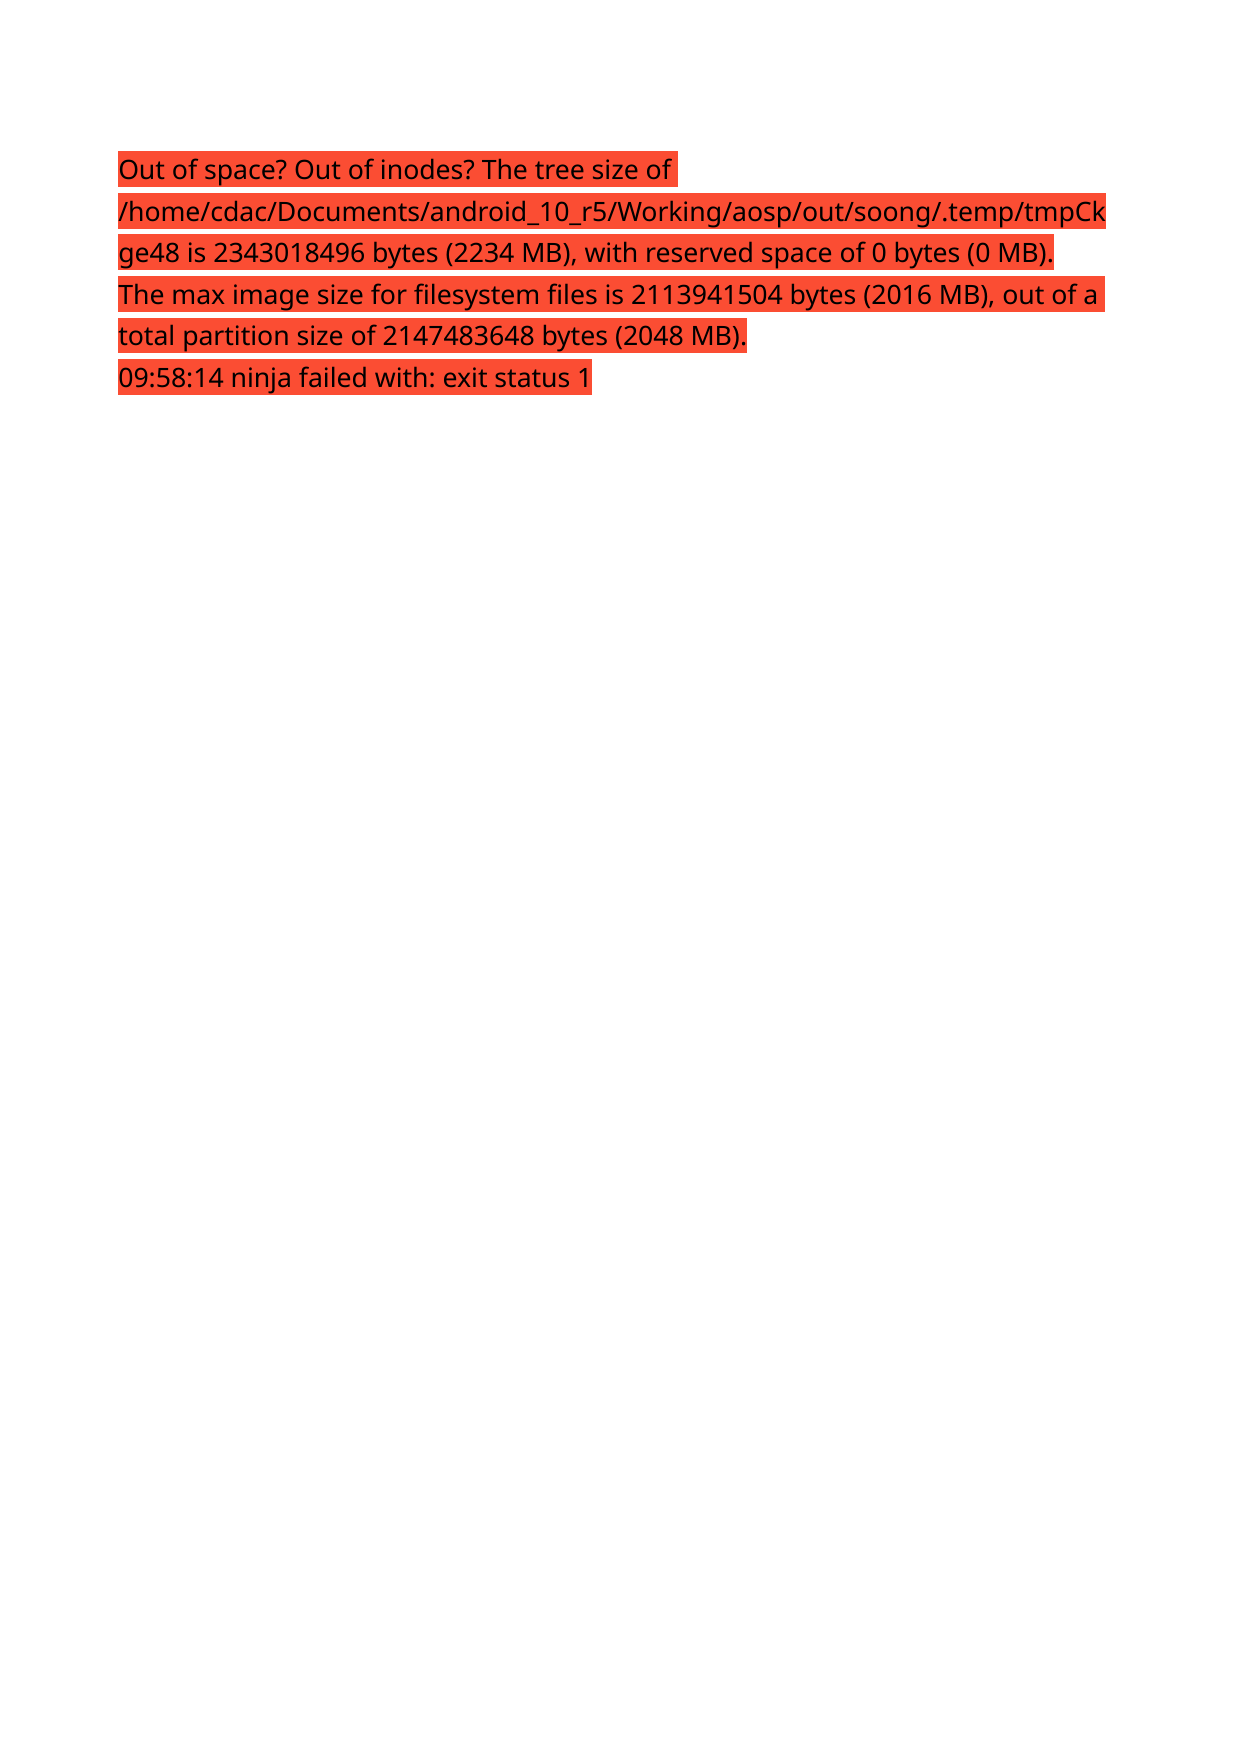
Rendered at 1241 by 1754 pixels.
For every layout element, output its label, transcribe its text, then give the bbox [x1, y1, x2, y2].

text The max image size for filesystem files is 2113941504 bytes (2016 MB), out of a total partition size of 2147483648 bytes (2048 MB). [118, 276, 1122, 353]
text Out of space? Out of inodes? The tree size of /home/cdac/Documents/android_10_r5/Working/aosp/out/soong/.temp/tmpCkge48 is 2343018496 bytes (2234 MB), with reserved space of 0 bytes (0 MB). [118, 151, 1122, 270]
text 09:58:14 ninja failed with: exit status 1 [118, 359, 1122, 395]
